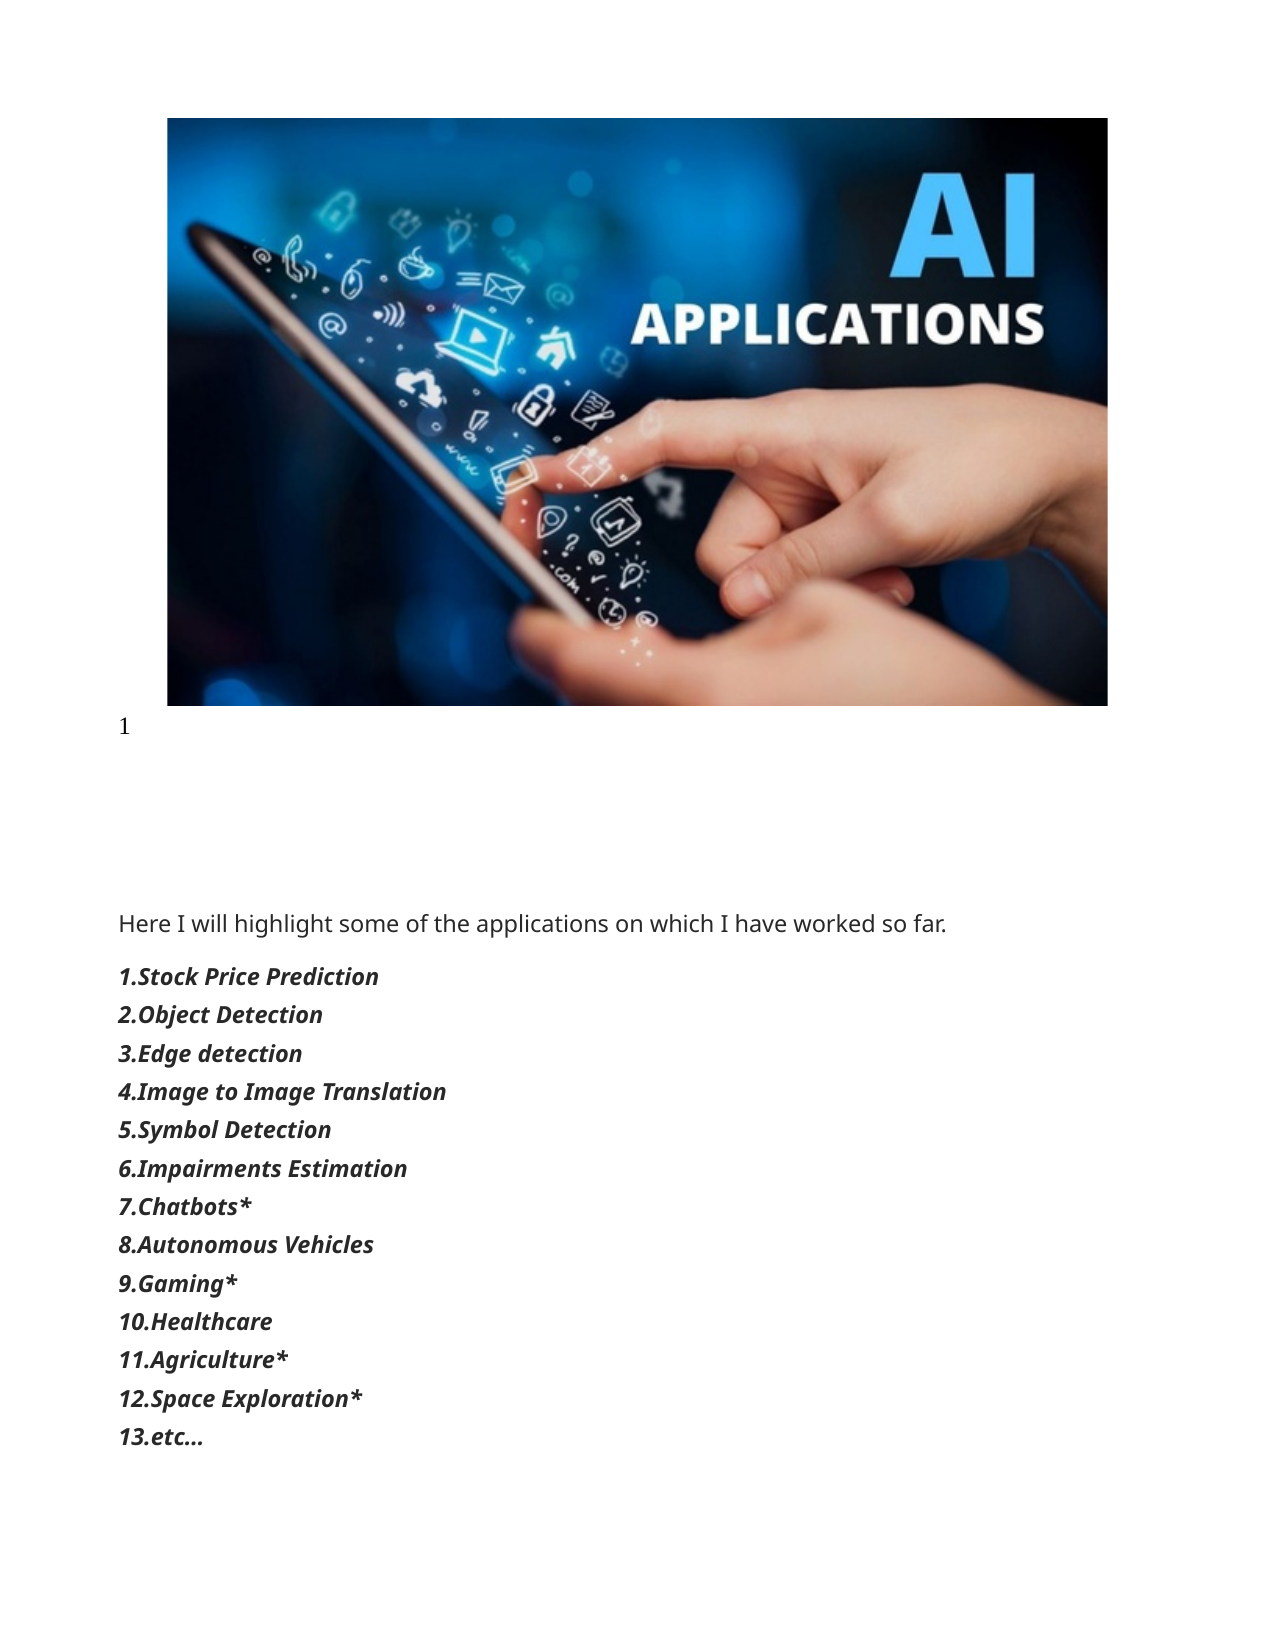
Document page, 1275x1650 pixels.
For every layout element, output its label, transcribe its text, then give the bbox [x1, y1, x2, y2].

list Edge detection [118, 1037, 1157, 1069]
list Impairments Estimation [118, 1152, 1157, 1184]
list Autonomous Vehicles [118, 1229, 1157, 1261]
list Stock Price Prediction [118, 961, 1157, 992]
list Space Exploration* [118, 1382, 1157, 1414]
list Chatbots* [118, 1191, 1157, 1222]
list Healthcare [118, 1306, 1157, 1337]
list Symbol Detection [118, 1114, 1157, 1146]
list Gaming* [118, 1267, 1157, 1299]
text Here I will highlight some of the applications on which I have worked so far. [118, 908, 1157, 939]
list Object Detection [118, 999, 1157, 1031]
text 1 [118, 118, 1157, 740]
list etc… [118, 1421, 1157, 1452]
picture [167, 118, 1108, 706]
list Agriculture* [118, 1344, 1157, 1376]
list Image to Image Translation [118, 1076, 1157, 1107]
